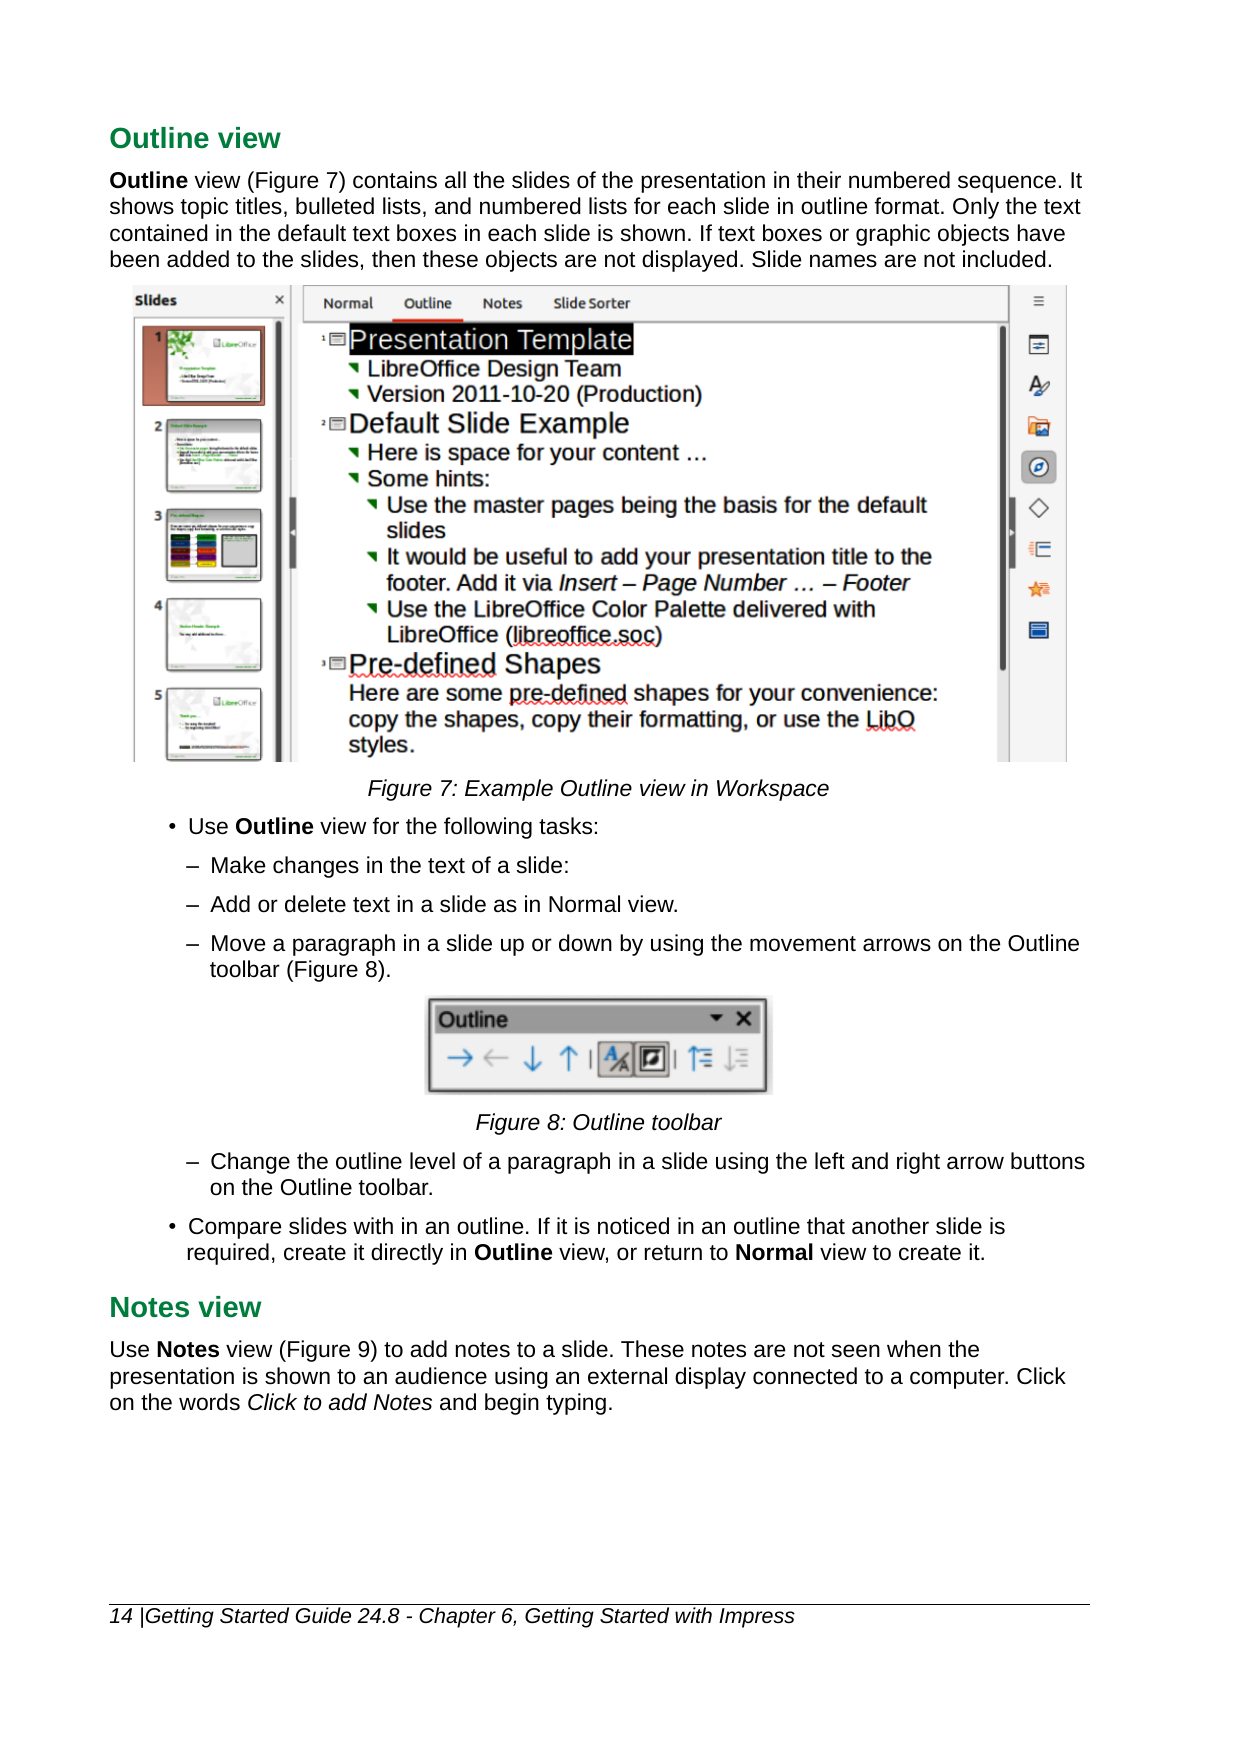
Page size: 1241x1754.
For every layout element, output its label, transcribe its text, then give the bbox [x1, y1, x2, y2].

subtitle Outline view [109, 121, 1090, 154]
list Make changes in the text of a slide: [186, 852, 1090, 878]
list Change the outline level of a paragraph in a slide using the left and right arrow buttons on the Outline toolbar. [186, 1148, 1090, 1200]
text Use Notes view (Figure 9) to add notes to a slide. These notes are not seen when the presentation is shown to an audience using an external display connected to a computer. Click on the words Click to add Notes and begin typing. [109, 1336, 1090, 1415]
text Figure 7: Example Outline view in Workspace [132, 774, 1067, 801]
picture [132, 285, 1067, 762]
list Outline view (Figure 7) contains all the slides of the presentation in their numbered sequence. It shows topic titles, bulleted lists, and numbered lists for each slide in outline format. Only the text contained in the default text boxes in each slide is shown. If text boxes or graphic objects have been added to the slides, then these objects are not displayed. Slide names are not included. [109, 167, 1090, 272]
picture [424, 995, 775, 1097]
text Figure 8: Outline toolbar [424, 1109, 774, 1135]
list Compare slides with in an outline. If it is noticed in an outline that another slide is required, create it directly in Outline view, or return to Normal view to create it. [168, 1213, 1090, 1266]
subtitle Notes view [109, 1290, 1090, 1324]
list Add or delete text in a slide as in Normal view. [186, 891, 1090, 917]
list Use Outline view for the following tasks: [168, 813, 1090, 839]
list Move a paragraph in a slide up or down by using the movement arrows on the Outline toolbar (Figure 8). [186, 930, 1090, 982]
